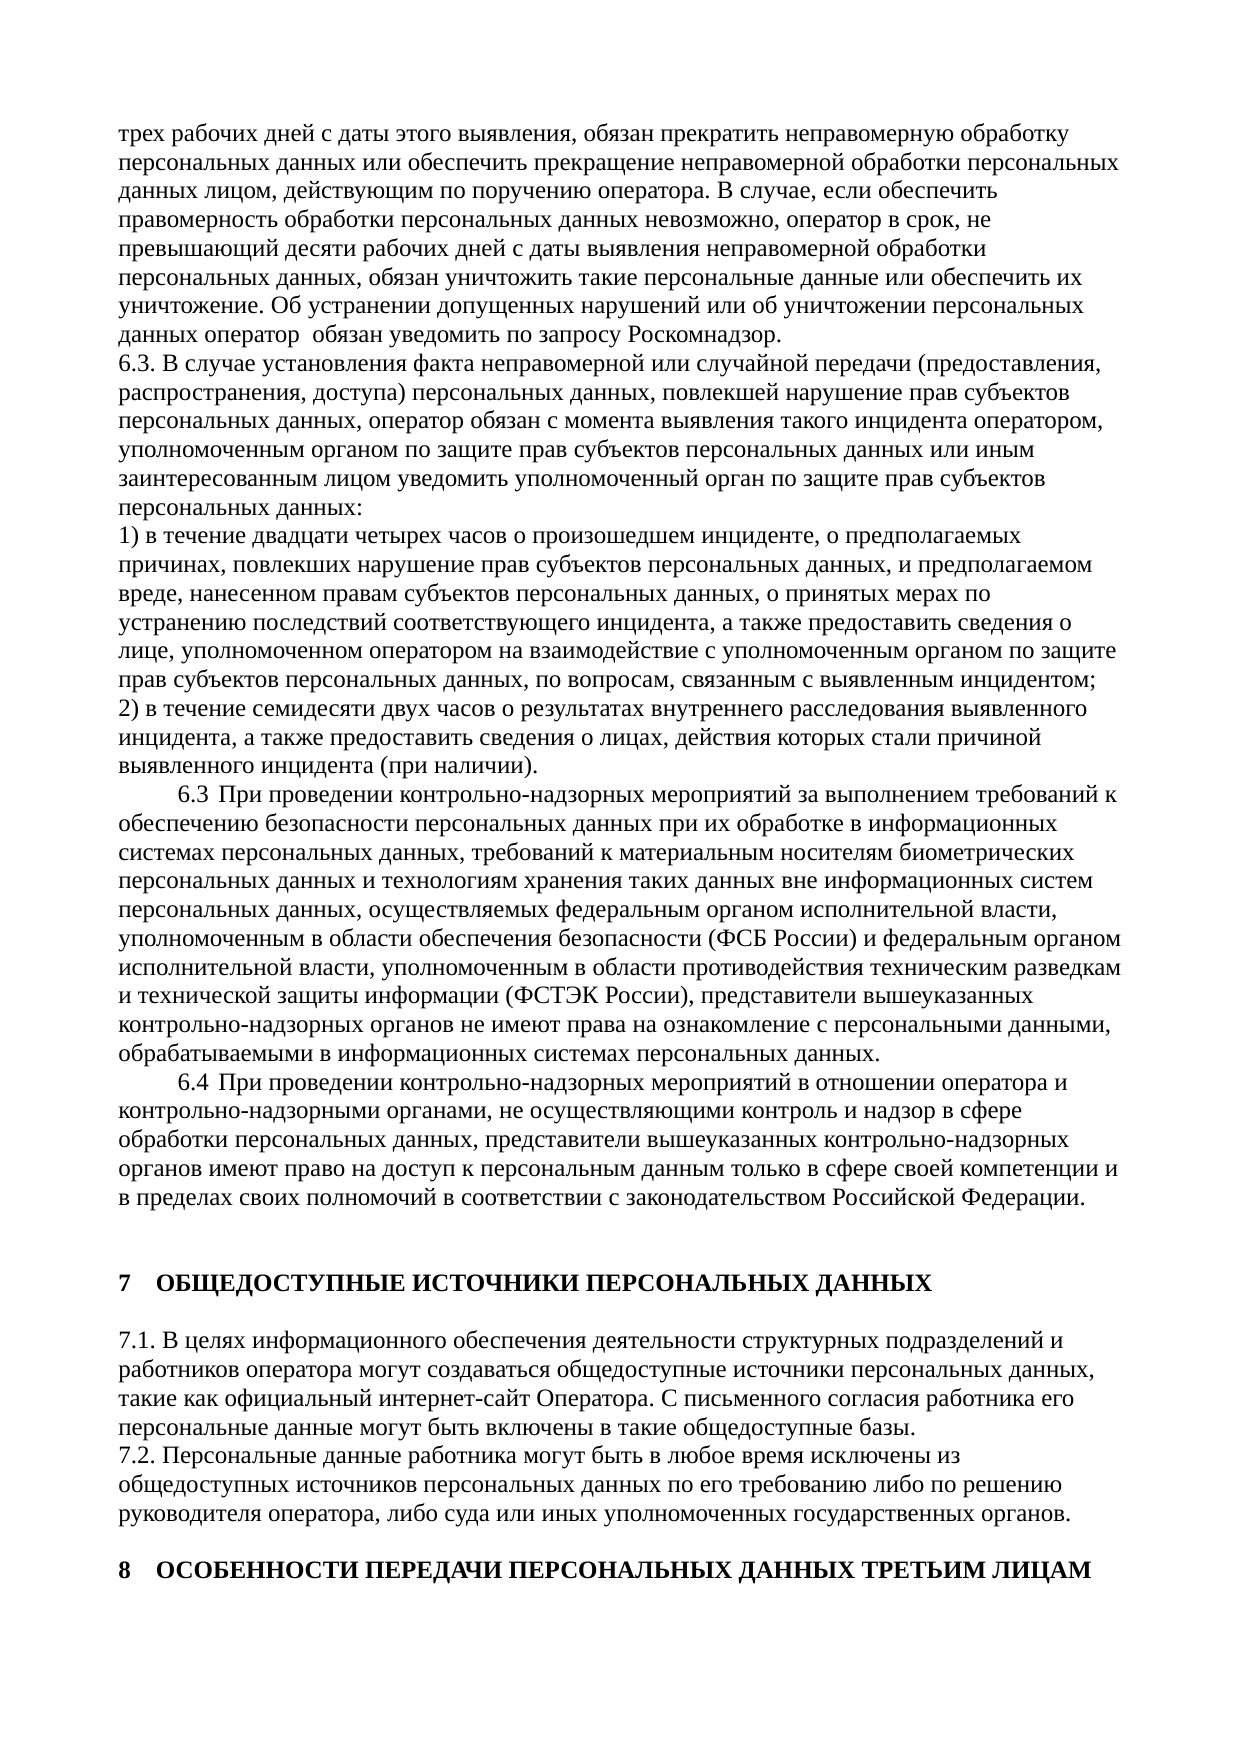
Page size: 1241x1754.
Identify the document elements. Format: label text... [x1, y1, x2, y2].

text трех рабочих дней с даты этого выявления, обязан прекратить неправомерную обработку персональных данных или обеспечить прекращение неправомерной обработки персональных данных лицом, действующим по поручению оператора. В случае, если обеспечить правомерность обработки персональных данных невозможно, оператор в срок, не превышающий десяти рабочих дней с даты выявления неправомерной обработки персональных данных, обязан уничтожить такие персональные данные или обеспечить их уничтожение. Об устранении допущенных нарушений или об уничтожении персональных данных оператор обязан уведомить по запросу Роскомнадзор. [118, 118, 1122, 348]
text 1) в течение двадцати четырех часов о произошедшем инциденте, о предполагаемых причинах, повлекших нарушение прав субъектов персональных данных, и предполагаемом вреде, нанесенном правам субъектов персональных данных, о принятых мерах по устранению последствий соответствующего инцидента, а также предоставить сведения о лице, уполномоченном оператором на взаимодействие с уполномоченным органом по защите прав субъектов персональных данных, по вопросам, связанным с выявленным инцидентом; [118, 521, 1122, 693]
list При проведении контрольно-надзорных мероприятий в отношении оператора и контрольно-надзорными органами, не осуществляющими контроль и надзор в сфере обработки персональных данных, представители вышеуказанных контрольно-надзорных органов имеют право на доступ к персональным данным только в сфере своей компетенции и в пределах своих полномочий в соответствии с законодательством Российской Федерации. [118, 1067, 1122, 1211]
subtitle ОСОБЕННОСТИ ПЕРЕДАЧИ ПЕРСОНАЛЬНЫХ ДАННЫХ ТРЕТЬИМ ЛИЦАМ [118, 1556, 1122, 1584]
text 7.1. В целях информационного обеспечения деятельности структурных подразделений и работников оператора могут создаваться общедоступные источники персональных данных, такие как официальный интернет-сайт Оператора. С письменного согласия работника его персональные данные могут быть включены в такие общедоступные базы. [118, 1326, 1122, 1441]
subtitle ОБЩЕДОСТУПНЫЕ ИСТОЧНИКИ ПЕРСОНАЛЬНЫХ ДАННЫХ [118, 1268, 1122, 1297]
text 2) в течение семидесяти двух часов о результатах внутреннего расследования выявленного инцидента, а также предоставить сведения о лицах, действия которых стали причиной выявленного инцидента (при наличии). [118, 693, 1122, 779]
text 7.2. Персональные данные работника могут быть в любое время исключены из общедоступных источников персональных данных по его требованию либо по решению руководителя оператора, либо суда или иных уполномоченных государственных органов. [118, 1441, 1122, 1527]
text 6.3. В случае установления факта неправомерной или случайной передачи (предоставления, распространения, доступа) персональных данных, повлекшей нарушение прав субъектов персональных данных, оператор обязан с момента выявления такого инцидента оператором, уполномоченным органом по защите прав субъектов персональных данных или иным заинтересованным лицом уведомить уполномоченный орган по защите прав субъектов персональных данных: [118, 348, 1122, 521]
list При проведении контрольно-надзорных мероприятий за выполнением требований к обеспечению безопасности персональных данных при их обработке в информационных системах персональных данных, требований к материальным носителям биометрических персональных данных и технологиям хранения таких данных вне информационных систем персональных данных, осуществляемых федеральным органом исполнительной власти, уполномоченным в области обеспечения безопасности (ФСБ России) и федеральным органом исполнительной власти, уполномоченным в области противодействия техническим разведкам и технической защиты информации (ФСТЭК России), представители вышеуказанных контрольно-надзорных органов не имеют права на ознакомление с персональными данными, обрабатываемыми в информационных системах персональных данных. [118, 779, 1122, 1067]
